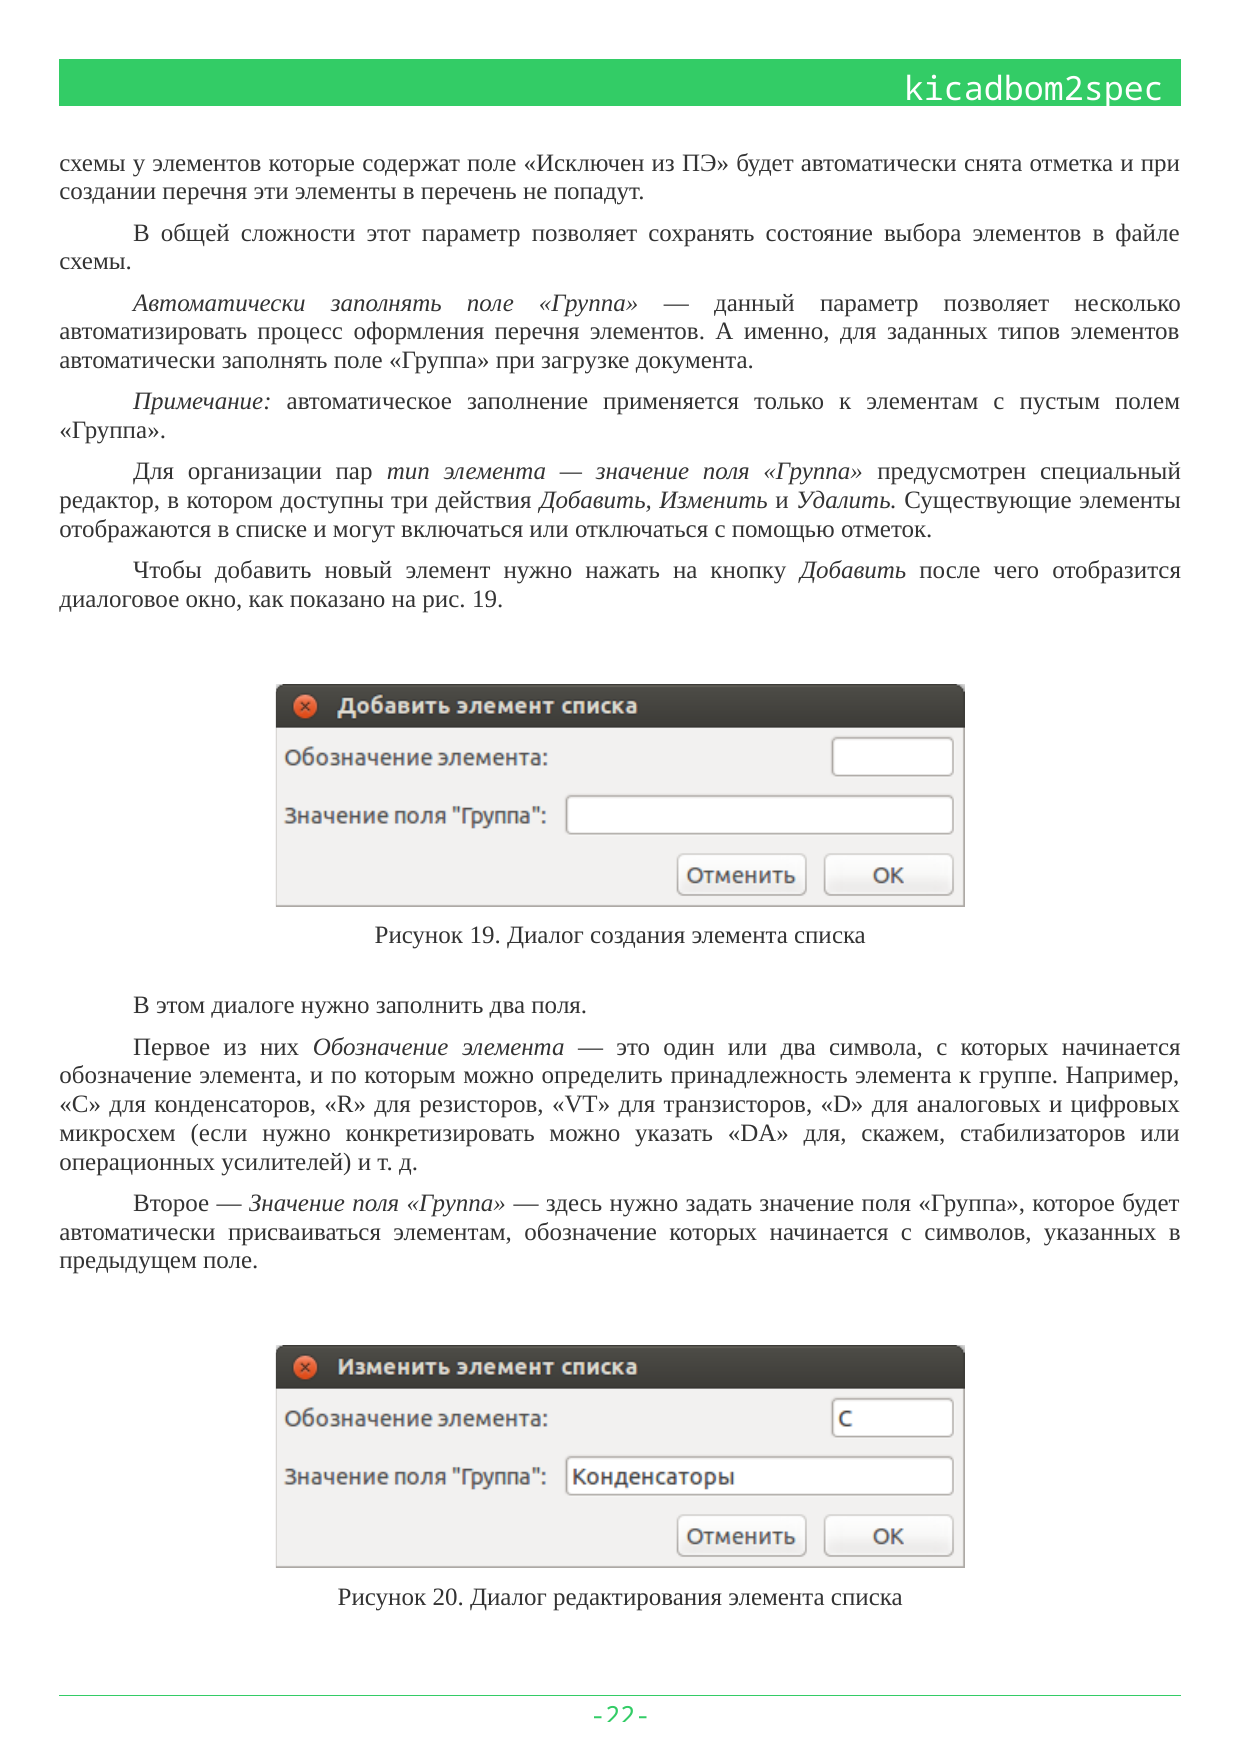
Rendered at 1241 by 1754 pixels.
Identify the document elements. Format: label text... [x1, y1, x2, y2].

text Для организации пар тип элемента — значение поля «Группа» предусмотрен специальный редактор, в котором доступны три действия Добавить, Изменить и Удалить. Существующие элементы отображаются в списке и могут включаться или отключаться с помощью отметок. [59, 456, 1181, 543]
text Рисунок 19. Диалог создания элемента списка [276, 907, 965, 949]
text схемы у элементов которые содержат поле «Исключен из ПЭ» будет автоматически снята отметка и при создании перечня эти элементы в перечень не попадут. [59, 148, 1181, 205]
text Первое из них Обозначение элемента — это один или два символа, с которых начинается обозначение элемента, и по которым можно определить принадлежность элемента к группе. Например, «С» для конденсаторов, «R» для резисторов, «VT» для транзисторов, «D» для аналоговых и цифровых микросхем (если нужно конкретизировать можно указать «DA» для, скажем, стабилизаторов или операционных усилителей) и т. д. [59, 1032, 1181, 1176]
text Автоматически заполнять поле «Группа» — данный параметр позволяет несколько автоматизировать процесс оформления перечня элементов. А именно, для заданных типов элементов автоматически заполнять поле «Группа» при загрузке документа. [59, 288, 1181, 374]
text В этом диалоге нужно заполнить два поля. [59, 991, 1181, 1019]
text Примечание: автоматическое заполнение применяется только к элементам с пустым полем «Группа». [59, 386, 1181, 444]
text Второе — Значение поля «Группа» — здесь нужно задать значение поля «Группа», которое будет автоматически присваиваться элементам, обозначение которых начинается с символов, указанных в предыдущем поле. [59, 1188, 1181, 1274]
picture [275, 684, 965, 907]
text В общей сложности этот параметр позволяет сохранять состояние выбора элементов в файле схемы. [59, 218, 1181, 275]
text Чтобы добавить новый элемент нужно нажать на кнопку Добавить после чего отобразится диалоговое окно, как показано на рис. 19. [59, 555, 1181, 613]
text Рисунок 20. Диалог редактирования элемента списка [276, 1568, 965, 1611]
picture [275, 1345, 965, 1568]
